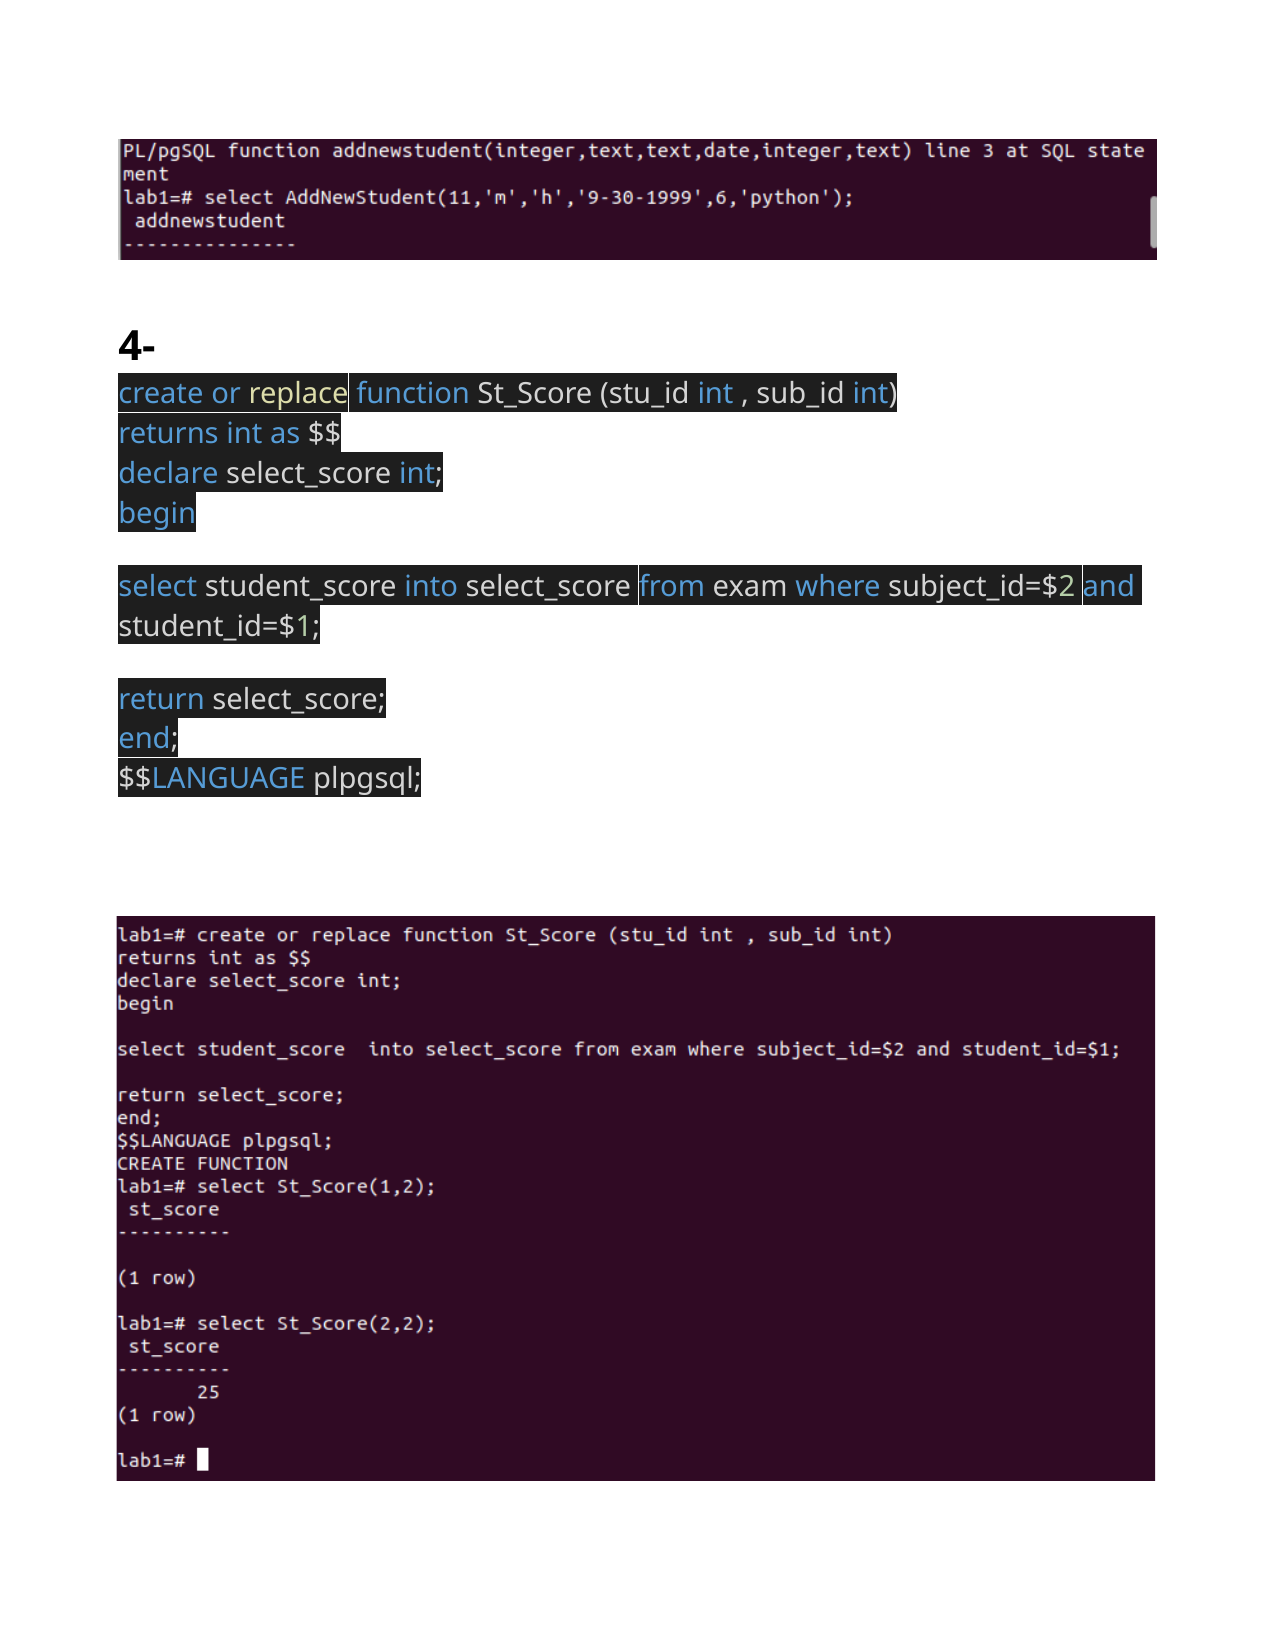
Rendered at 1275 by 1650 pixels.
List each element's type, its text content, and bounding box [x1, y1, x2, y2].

picture [116, 916, 1156, 1481]
text $$LANGUAGE plpgsql; [118, 757, 1157, 797]
text return select_score; [118, 678, 1157, 718]
picture [118, 139, 1157, 260]
text create or replace function St_Score (stu_id int , sub_id int) [118, 373, 1157, 412]
text 4- [118, 316, 1157, 373]
text select student_score into select_score from exam where subject_id=$2 and student_id=$1; [118, 565, 1157, 644]
text end; [118, 718, 1157, 757]
text returns int as $$ [118, 412, 1157, 452]
text declare select_score int; [118, 452, 1157, 492]
text begin [118, 492, 1157, 532]
